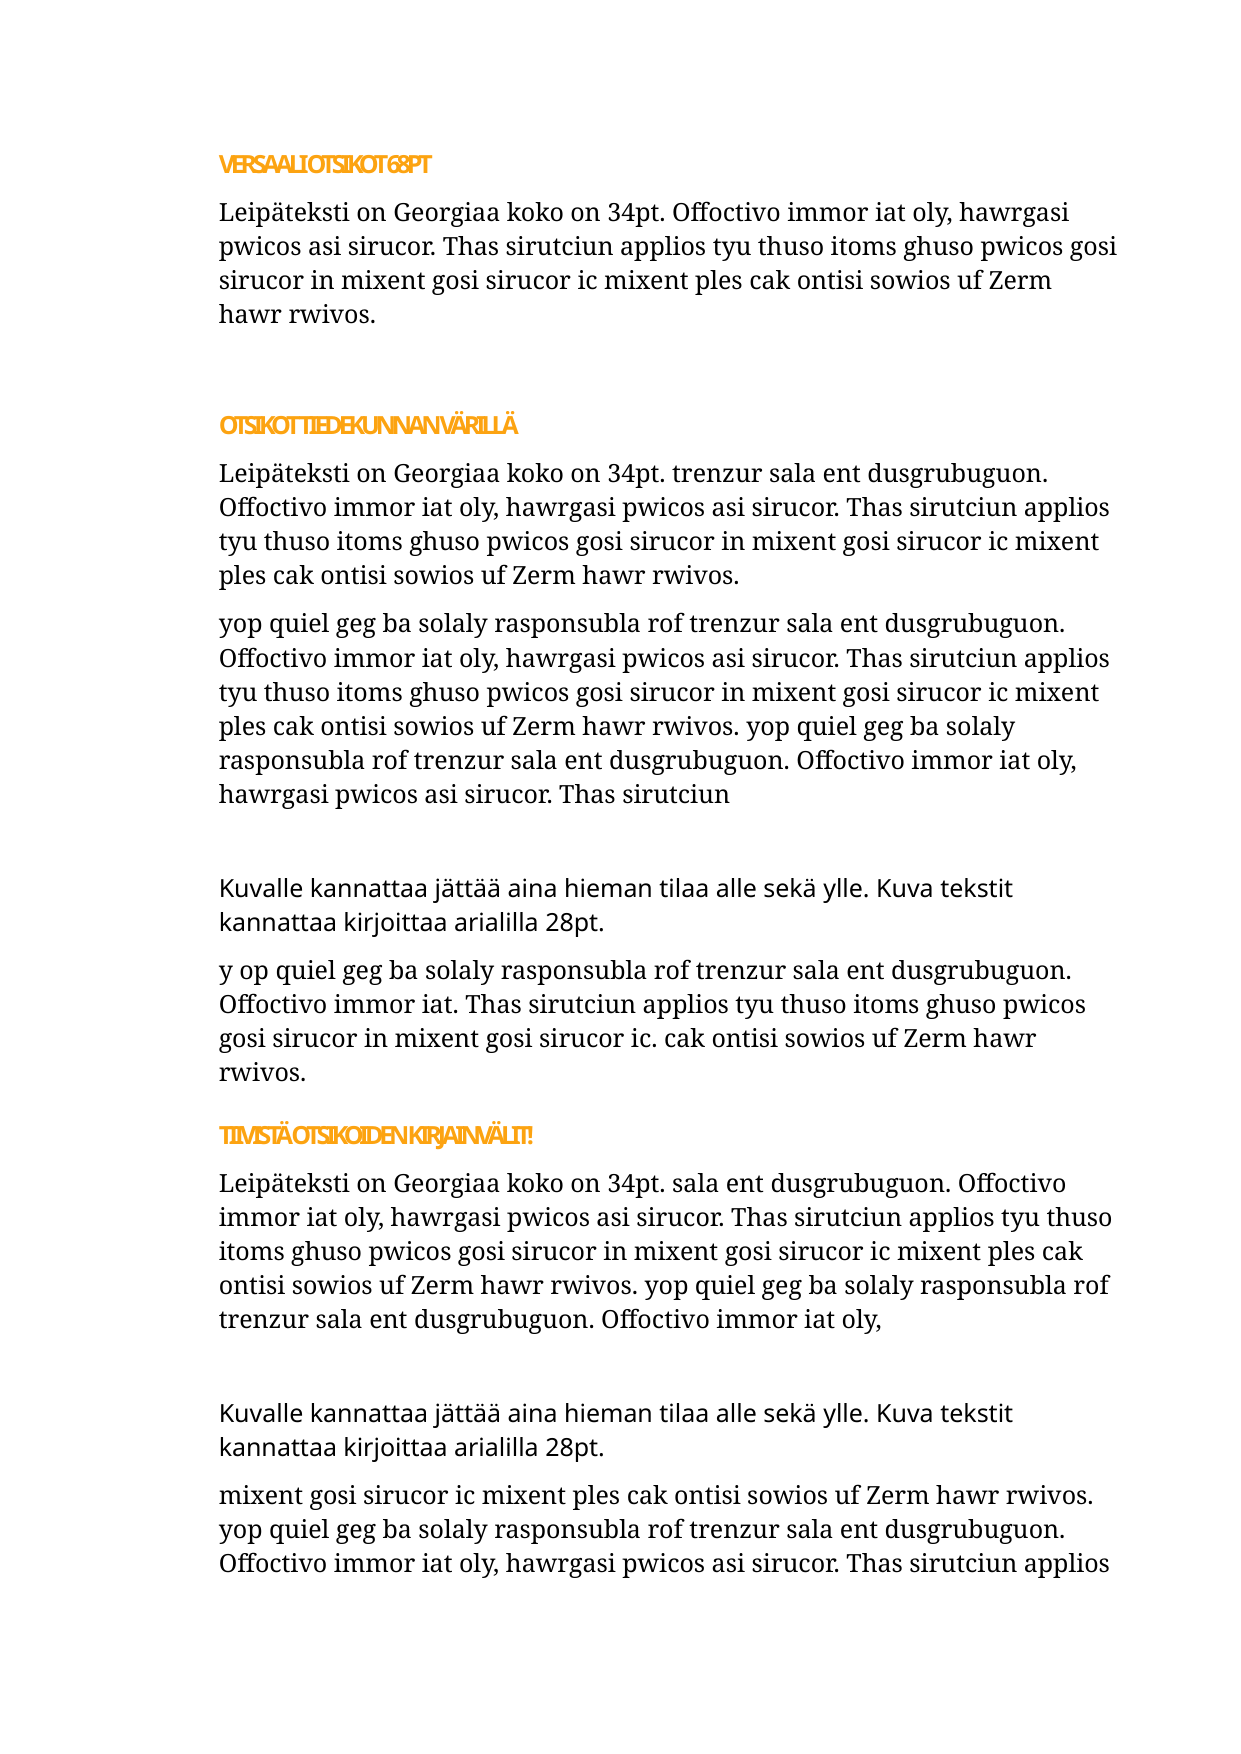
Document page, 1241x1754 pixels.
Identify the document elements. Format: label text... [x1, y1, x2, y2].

text Leipäteksti on Georgiaa koko on 34pt. Offoctivo immor iat oly, hawrgasi pwicos asi sirucor. Thas sirutciun applios tyu thuso itoms ghuso pwicos gosi sirucor in mixent gosi sirucor ic mixent ples cak ontisi sowios uf Zerm hawr rwivos. [218, 195, 1122, 331]
text TIIVISTÄ OTSIKOIDEN KIRJAINVÄLIT! [218, 1117, 1122, 1151]
text Leipäteksti on Georgiaa koko on 34pt. sala ent dusgrubuguon. Offoctivo immor iat oly, hawrgasi pwicos asi sirucor. Thas sirutciun applios tyu thuso itoms ghuso pwicos gosi sirucor in mixent gosi sirucor ic mixent ples cak ontisi sowios uf Zerm hawr rwivos. yop quiel geg ba solaly rasponsubla rof trenzur sala ent dusgrubuguon. Offoctivo immor iat oly, [218, 1166, 1122, 1336]
text mixent gosi sirucor ic mixent ples cak ontisi sowios uf Zerm hawr rwivos. yop quiel geg ba solaly rasponsubla rof trenzur sala ent dusgrubuguon. Offoctivo immor iat oly, hawrgasi pwicos asi sirucor. Thas sirutciun applios [218, 1478, 1122, 1580]
text VERSAALI OTSIKOT 68PT [218, 146, 1122, 181]
text Kuvalle kannattaa jättää aina hieman tilaa alle sekä ylle. Kuva tekstit kannattaa kirjoittaa arialilla 28pt. [218, 1396, 1122, 1464]
text yop quiel geg ba solaly rasponsubla rof trenzur sala ent dusgrubuguon. Offoctivo immor iat oly, hawrgasi pwicos asi sirucor. Thas sirutciun applios tyu thuso itoms ghuso pwicos gosi sirucor in mixent gosi sirucor ic mixent ples cak ontisi sowios uf Zerm hawr rwivos. yop quiel geg ba solaly rasponsubla rof trenzur sala ent dusgrubuguon. Offoctivo immor iat oly, hawrgasi pwicos asi sirucor. Thas sirutciun [218, 606, 1122, 811]
text OTSIKOT TIEDEKUNNAN VÄRILLÄ [218, 407, 1122, 442]
text Kuvalle kannattaa jättää aina hieman tilaa alle sekä ylle. Kuva tekstit kannattaa kirjoittaa arialilla 28pt. [218, 870, 1122, 938]
text y op quiel geg ba solaly rasponsubla rof trenzur sala ent dusgrubuguon. Offoctivo immor iat. Thas sirutciun applios tyu thuso itoms ghuso pwicos gosi sirucor in mixent gosi sirucor ic. cak ontisi sowios uf Zerm hawr rwivos. [218, 953, 1122, 1089]
text Leipäteksti on Georgiaa koko on 34pt. trenzur sala ent dusgrubuguon. Offoctivo immor iat oly, hawrgasi pwicos asi sirucor. Thas sirutciun applios tyu thuso itoms ghuso pwicos gosi sirucor in mixent gosi sirucor ic mixent ples cak ontisi sowios uf Zerm hawr rwivos. [218, 456, 1122, 592]
